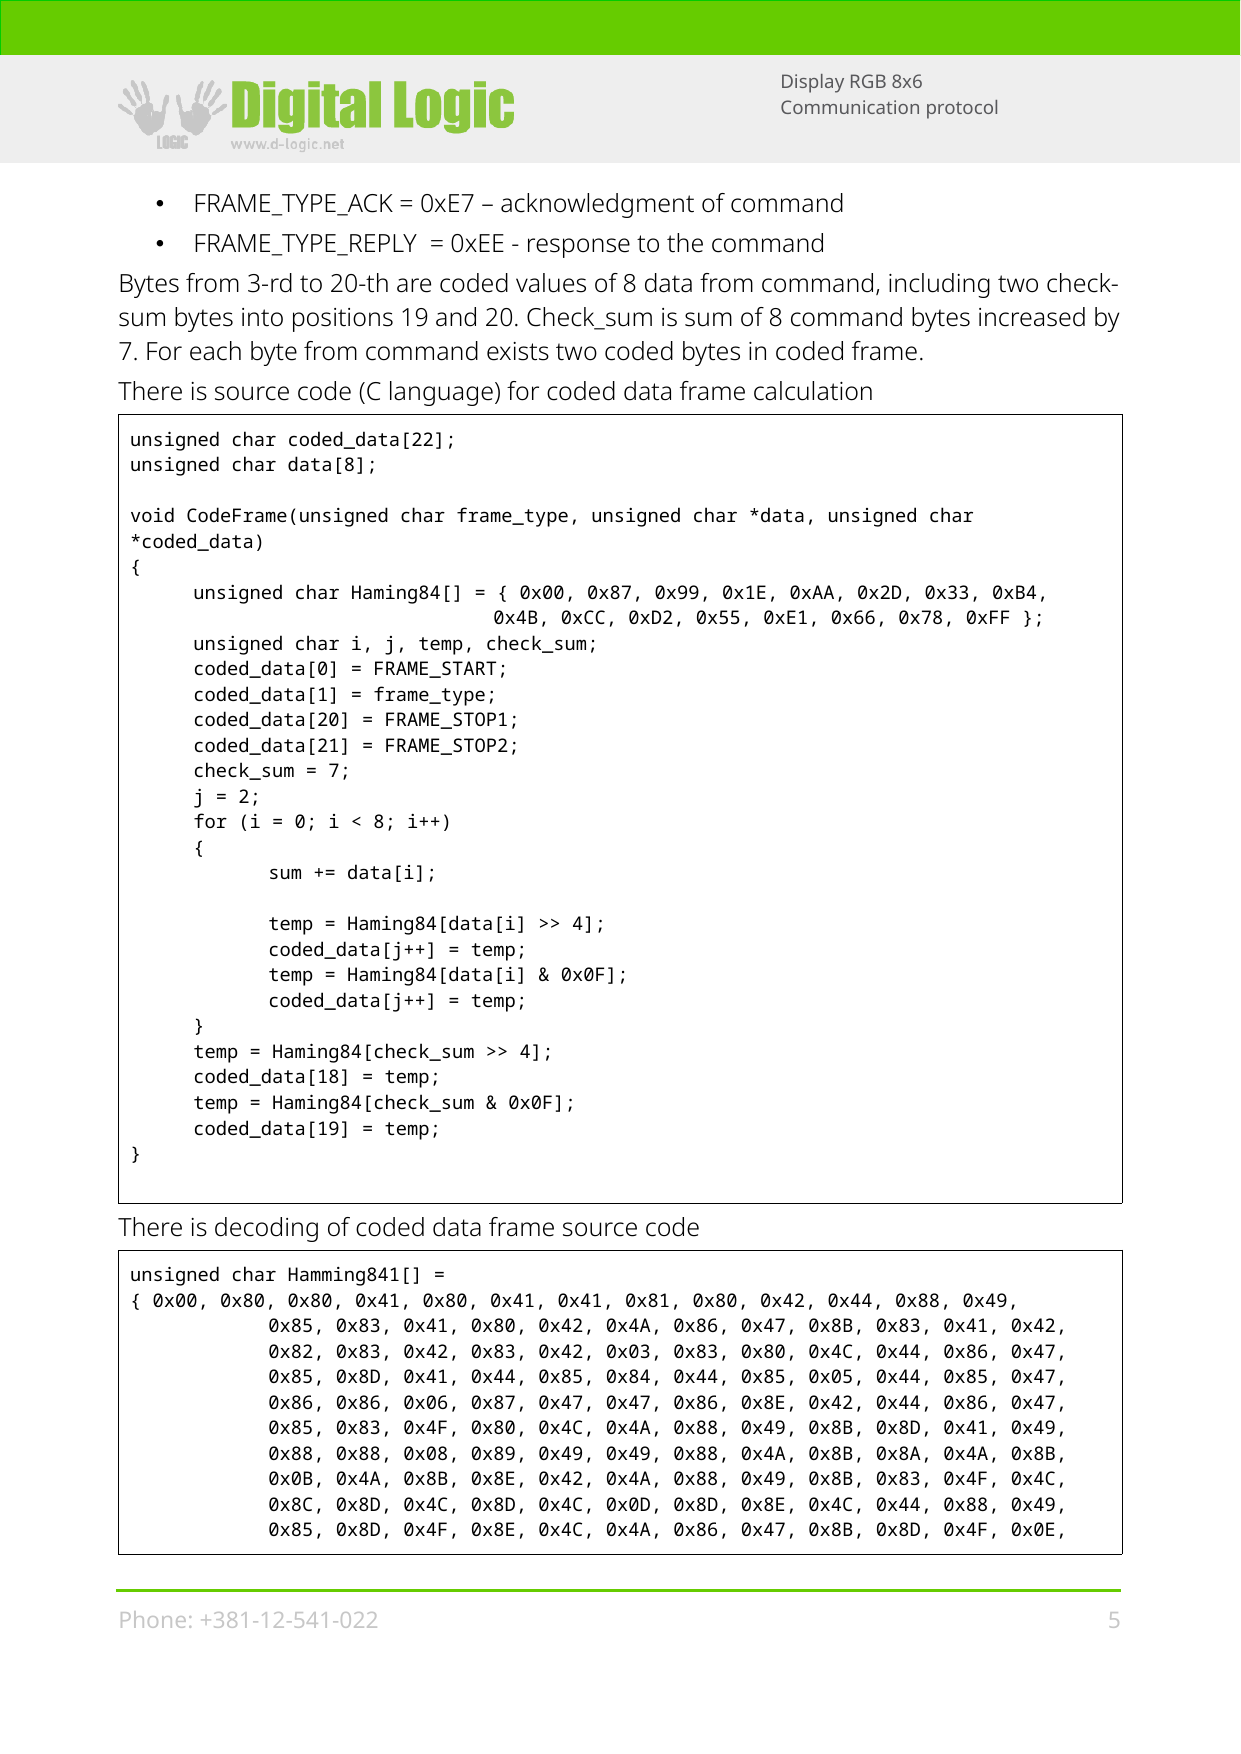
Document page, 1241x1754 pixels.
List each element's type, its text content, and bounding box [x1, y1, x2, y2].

list FRAME_TYPE_ACK = 0xE7 – acknowledgment of command [156, 185, 1122, 219]
text j = 2; [119, 771, 1122, 797]
text unsigned char i, j, temp, check_sum; [119, 618, 1122, 644]
text temp = Haming84[check_sum & 0x0F]; [119, 1077, 1122, 1103]
text There is source code (C language) for coded data frame calculation [118, 374, 1122, 408]
text 0x88, 0x88, 0x08, 0x89, 0x49, 0x49, 0x88, 0x4A, 0x8B, 0x8A, 0x4A, 0x8B, [119, 1428, 1122, 1454]
text { 0x00, 0x80, 0x80, 0x41, 0x80, 0x41, 0x41, 0x81, 0x80, 0x42, 0x44, 0x88, 0x49, [119, 1275, 1122, 1301]
text 0x85, 0x8D, 0x4F, 0x8E, 0x4C, 0x4A, 0x86, 0x47, 0x8B, 0x8D, 0x4F, 0x0E, [119, 1505, 1122, 1554]
text 0x85, 0x8D, 0x41, 0x44, 0x85, 0x84, 0x44, 0x85, 0x05, 0x44, 0x85, 0x47, [119, 1352, 1122, 1377]
text } [119, 1001, 1122, 1026]
text temp = Haming84[data[i] & 0x0F]; [119, 950, 1122, 975]
picture [115, 79, 517, 153]
text sum += data[i]; [119, 848, 1122, 885]
text unsigned char coded_data[22]; [119, 415, 1122, 439]
text void CodeFrame(unsigned char frame_type, unsigned char *data, unsigned char *coded_data) [119, 491, 1122, 542]
text 0x8C, 0x8D, 0x4C, 0x8D, 0x4C, 0x0D, 0x8D, 0x8E, 0x4C, 0x44, 0x88, 0x49, [119, 1479, 1122, 1505]
text temp = Haming84[check_sum >> 4]; [119, 1026, 1122, 1052]
text Bytes from 3-rd to 20-th are coded values of 8 data from command, including two check-sum bytes into positions 19 and 20. Check_sum is sum of 8 command bytes increased by 7. For each byte from command exists two coded bytes in coded frame. [118, 266, 1122, 368]
text coded_data[18] = temp; [119, 1052, 1122, 1077]
text coded_data[j++] = temp; [119, 924, 1122, 950]
text 0x0B, 0x4A, 0x8B, 0x8E, 0x42, 0x4A, 0x88, 0x49, 0x8B, 0x83, 0x4F, 0x4C, [119, 1454, 1122, 1479]
text coded_data[21] = FRAME_STOP2; [119, 720, 1122, 746]
text coded_data[1] = frame_type; [119, 669, 1122, 695]
text coded_data[20] = FRAME_STOP1; [119, 695, 1122, 720]
text unsigned char Haming84[] = { 0x00, 0x87, 0x99, 0x1E, 0xAA, 0x2D, 0x33, 0xB4, [119, 567, 1122, 593]
text temp = Haming84[data[i] >> 4]; [119, 899, 1122, 924]
text unsigned char Hamming841[] = [119, 1251, 1122, 1275]
text coded_data[0] = FRAME_START; [119, 644, 1122, 669]
text for (i = 0; i < 8; i++) [119, 797, 1122, 822]
text { [119, 542, 1122, 567]
text 0x85, 0x83, 0x41, 0x80, 0x42, 0x4A, 0x86, 0x47, 0x8B, 0x83, 0x41, 0x42, [119, 1301, 1122, 1326]
text 0x82, 0x83, 0x42, 0x83, 0x42, 0x03, 0x83, 0x80, 0x4C, 0x44, 0x86, 0x47, [119, 1326, 1122, 1352]
text unsigned char data[8]; [119, 439, 1122, 477]
text 0x86, 0x86, 0x06, 0x87, 0x47, 0x47, 0x86, 0x8E, 0x42, 0x44, 0x86, 0x47, [119, 1377, 1122, 1403]
text 0x85, 0x83, 0x4F, 0x80, 0x4C, 0x4A, 0x88, 0x49, 0x8B, 0x8D, 0x41, 0x49, [119, 1403, 1122, 1428]
text There is decoding of coded data frame source code [118, 1209, 1122, 1243]
text check_sum = 7; [119, 746, 1122, 771]
text } [119, 1128, 1122, 1166]
text coded_data[19] = temp; [119, 1103, 1122, 1128]
text { [119, 822, 1122, 848]
text 0x4B, 0xCC, 0xD2, 0x55, 0xE1, 0x66, 0x78, 0xFF }; [119, 593, 1122, 618]
text coded_data[j++] = temp; [119, 975, 1122, 1001]
list FRAME_TYPE_REPLY = 0xEE - response to the command [156, 226, 1122, 259]
